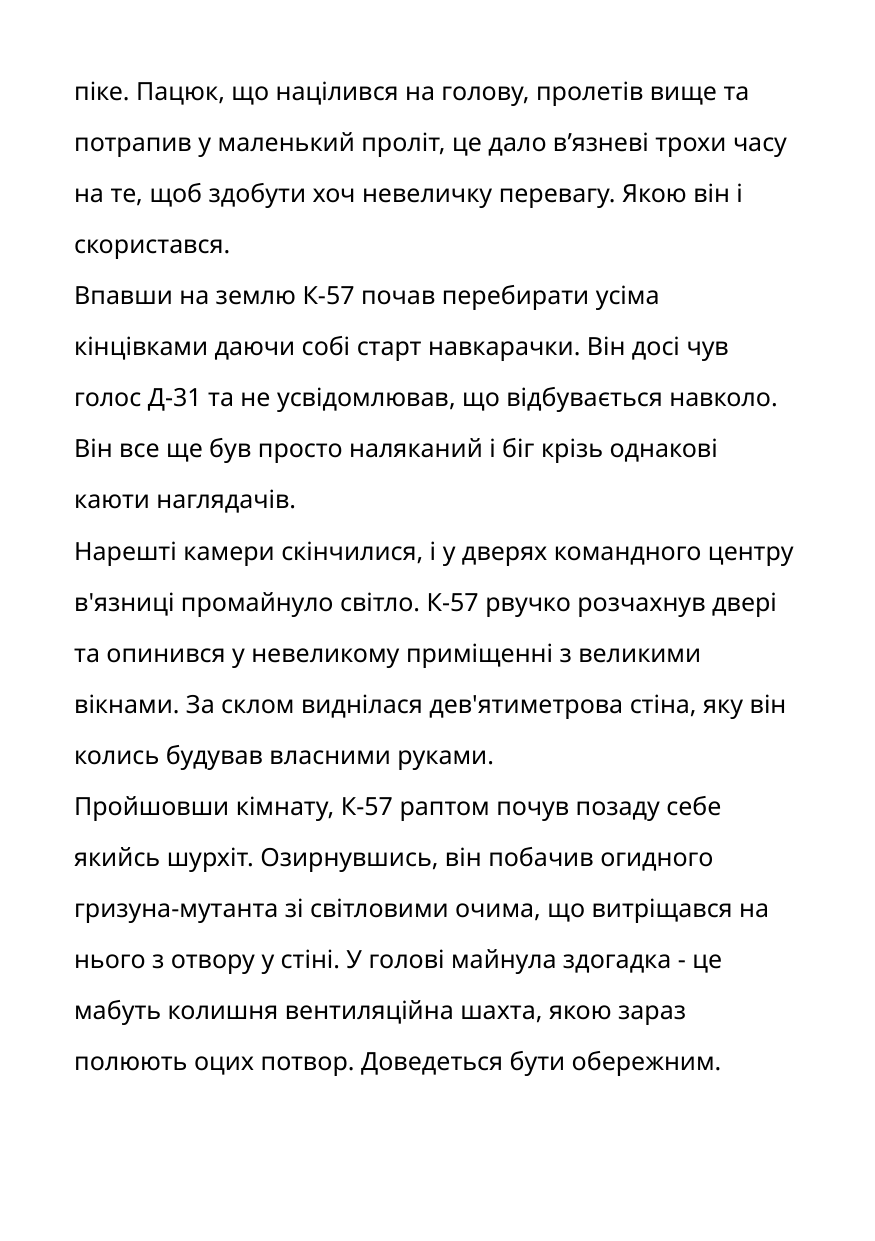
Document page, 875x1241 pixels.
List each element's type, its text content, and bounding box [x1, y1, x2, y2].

text піке. Пацюк, що націлився на голову, пролетів вище та потрапив у маленький проліт, це дало в’язневі трохи часу на те, щоб здобути хоч невеличку перевагу. Якою він і скористався. [74, 74, 800, 261]
text Нарешті камери скінчилися, і у дверях командного центру в'язниці промайнуло світло. К-57 рвучко розчахнув двері та опинився у невеликому приміщенні з великими вікнами. За склом виднілася дев'ятиметрова стіна, яку він колись будував власними руками. [74, 533, 800, 771]
text Пройшовши кімнату, К-57 раптом почув позаду себе якийсь шурхіт. Озирнувшись, він побачив огидного гризуна-мутанта зі світловими очима, що витріщався на нього з отвору у стіні. У голові майнула здогадка - це мабуть колишня вентиляційна шахта, якою зараз полюють оцих потвор. Доведеться бути обережним. [74, 788, 800, 1078]
text Впавши на землю К-57 почав перебирати усіма кінцівками даючи собі старт навкарачки. Він досі чув голос Д-31 та не усвідомлював, що відбувається навколо. Він все ще був просто наляканий і біг крізь однакові каюти наглядачів. [74, 278, 800, 516]
